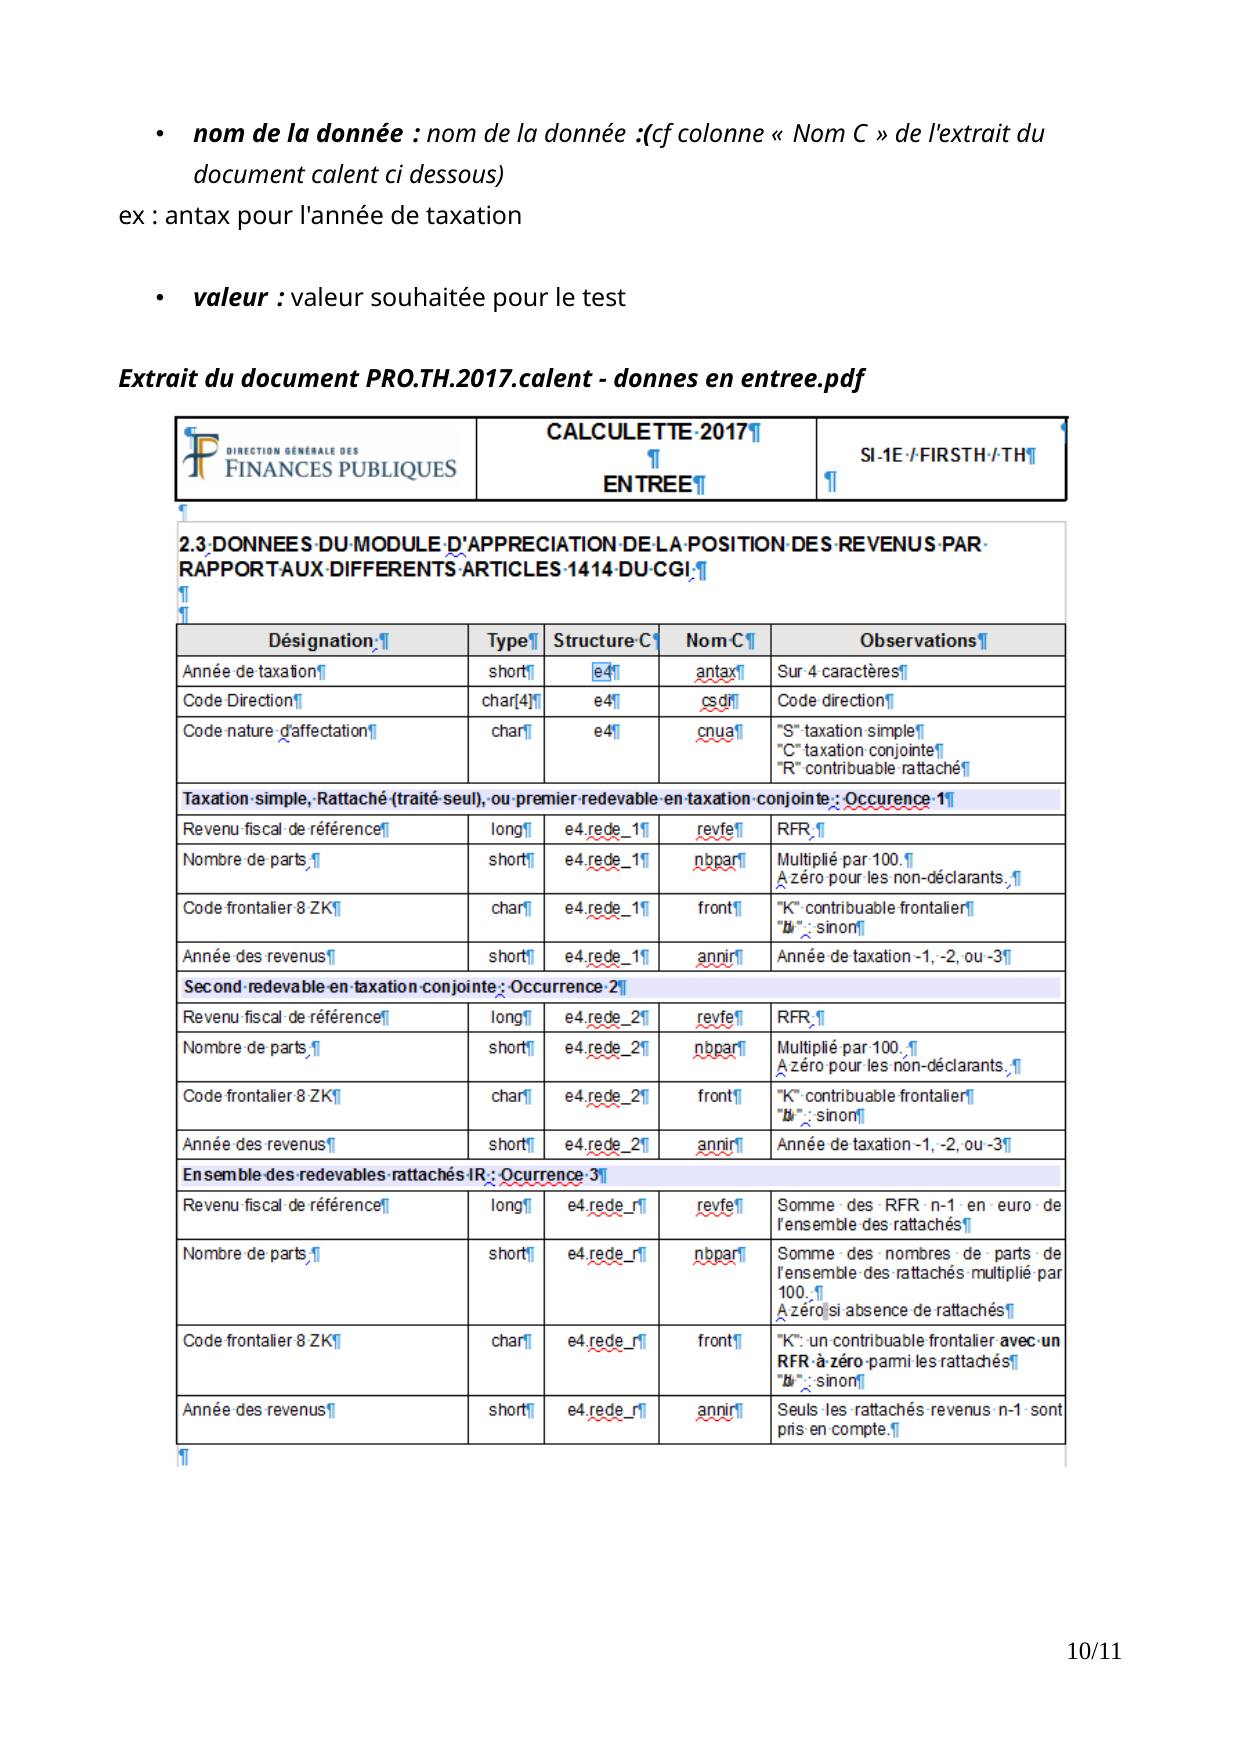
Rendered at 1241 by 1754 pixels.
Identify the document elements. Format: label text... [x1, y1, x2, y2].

text ex : antax pour l'année de taxation [118, 197, 1122, 232]
picture [118, 401, 1123, 1467]
list valeur : valeur souhaitée pour le test [156, 279, 1122, 313]
list nom de la donnée : nom de la donnée :(cf colonne « Nom C » de l'extrait du document calent ci dessous) [156, 116, 1122, 191]
text Extrait du document PRO.TH.2017.calent - donnes en entree.pdf [118, 361, 1122, 395]
